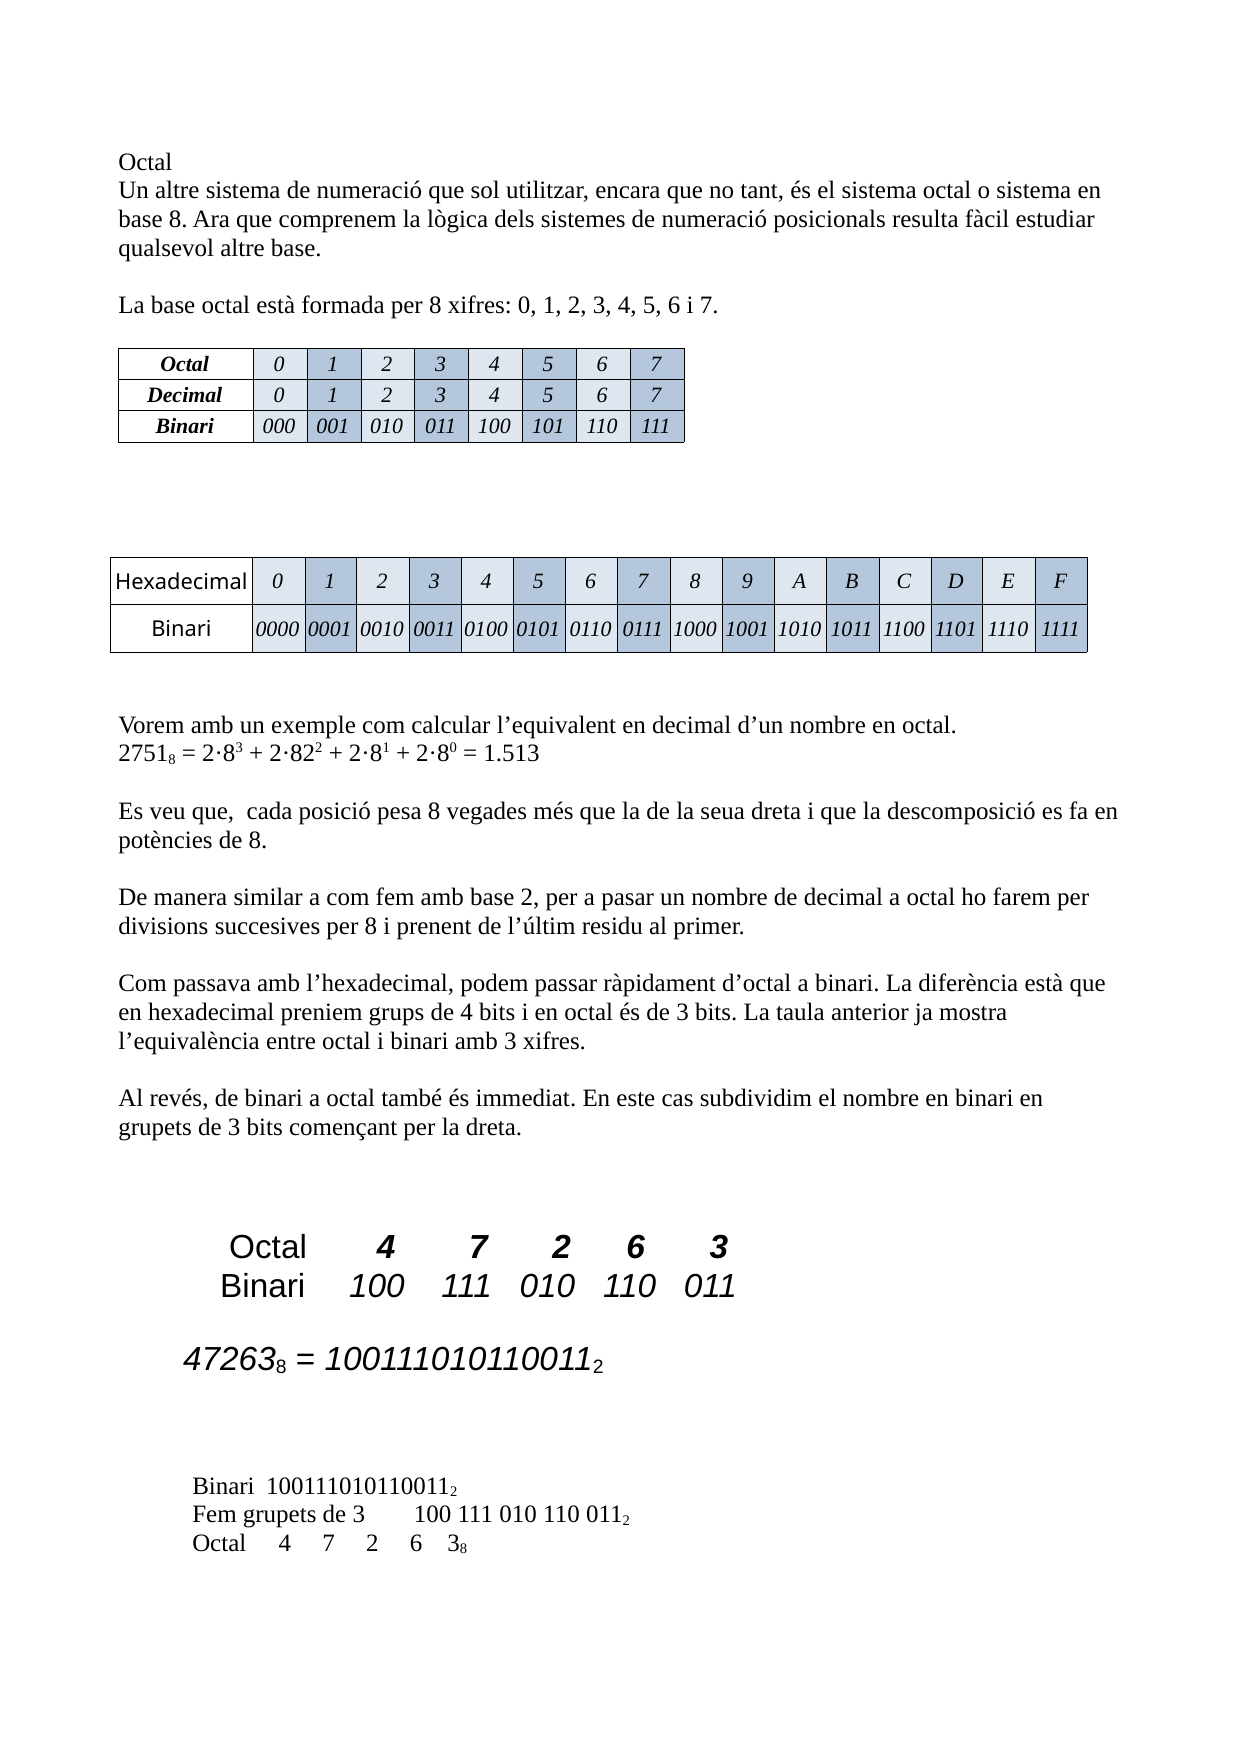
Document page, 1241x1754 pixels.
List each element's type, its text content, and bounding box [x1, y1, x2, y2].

table_cell 0000 [253, 605, 305, 652]
table_header Octal [119, 349, 253, 379]
table_cell 1101 [932, 605, 982, 652]
table_cell 0100 [462, 605, 513, 652]
table_header 1 [308, 349, 361, 379]
text Un altre sistema de numeració que sol utilitzar, encara que no tant, és el sistema octal o sistema en base 8. Ara que comprenem la lògica dels sistemes de numeració posicionals resulta fàcil estudiar qualsevol altre base. [118, 176, 1122, 262]
table_header 2 [362, 349, 414, 379]
table_header 7 [631, 349, 684, 379]
table_header 5 [523, 349, 576, 379]
table_cell 101 [523, 411, 576, 442]
table_cell 1 [308, 380, 361, 410]
table_cell 110 [577, 411, 630, 442]
table_header 2 [357, 558, 409, 604]
text 472638 = 1001110101100112 [118, 1339, 1122, 1378]
table_header 6 [577, 349, 630, 379]
table_cell Binari [119, 411, 253, 442]
text Com passava amb l’hexadecimal, podem passar ràpidament d’octal a binari. La diferència està que en hexadecimal preniem grups de 4 bits i en octal és de 3 bits. La taula anterior ja mostra l’equivalència entre octal i binari amb 3 xifres. [118, 968, 1122, 1055]
table_cell 111 [631, 411, 684, 442]
table_header 8 [671, 558, 722, 604]
table_cell 1010 [775, 605, 826, 652]
text Fem grupets de 3 100 111 010 110 0112 [118, 1499, 1122, 1528]
table_header E [983, 558, 1035, 604]
table_cell 010 [362, 411, 414, 442]
table_header 6 [566, 558, 617, 604]
table_cell 1001 [723, 605, 774, 652]
table_cell 2 [362, 380, 414, 410]
table_cell 0011 [410, 605, 461, 652]
table_cell 5 [523, 380, 576, 410]
table_cell 1011 [827, 605, 879, 652]
table_header 0 [254, 349, 307, 379]
text 27518 = 2·83 + 2·822 + 2·81 + 2·80 = 1.513 [118, 738, 1122, 767]
table_header 4 [462, 558, 513, 604]
table_cell Binari [111, 605, 252, 652]
table_cell 0001 [306, 605, 356, 652]
table_cell 1100 [880, 605, 931, 652]
table_header 7 [618, 558, 670, 604]
text Es veu que, cada posició pesa 8 vegades més que la de la seua dreta i que la descomposició es fa en potències de 8. [118, 796, 1122, 853]
text Vorem amb un exemple com calcular l’equivalent en decimal d’un nombre en octal. [118, 710, 1122, 738]
table_header 0 [253, 558, 305, 604]
table_header 4 [469, 349, 522, 379]
text Octal [118, 147, 1122, 176]
table_cell 1000 [671, 605, 722, 652]
table_cell 7 [631, 380, 684, 410]
table_cell 6 [577, 380, 630, 410]
table_cell 001 [308, 411, 361, 442]
text Octal 4 7 2 6 3 [118, 1227, 1122, 1266]
text Al revés, de binari a octal també és immediat. En este cas subdividim el nombre en binari en grupets de 3 bits començant per la dreta. [118, 1083, 1122, 1141]
table_cell 0111 [618, 605, 670, 652]
table_cell 1110 [983, 605, 1035, 652]
table_cell 0101 [514, 605, 565, 652]
table_header F [1036, 558, 1087, 604]
table_cell 1111 [1036, 605, 1087, 652]
table_header 9 [723, 558, 774, 604]
table_cell 100 [469, 411, 522, 442]
text Octal 4 7 2 6 38 [118, 1528, 1122, 1557]
table_header A [775, 558, 826, 604]
table_header 3 [410, 558, 461, 604]
text Binari 100 111 010 110 011 [118, 1266, 1122, 1304]
table_cell 4 [469, 380, 522, 410]
table_cell 3 [415, 380, 468, 410]
table_cell 0110 [566, 605, 617, 652]
table_cell 0 [254, 380, 307, 410]
table_cell 0010 [357, 605, 409, 652]
table_cell 011 [415, 411, 468, 442]
table_header Hexadecimal [111, 558, 252, 604]
table_header C [880, 558, 931, 604]
table_header 1 [306, 558, 356, 604]
table_header 5 [514, 558, 565, 604]
text Binari 1001110101100112 [118, 1471, 1122, 1499]
text De manera similar a com fem amb base 2, per a pasar un nombre de decimal a octal ho farem per divisions succesives per 8 i prenent de l’últim residu al primer. [118, 882, 1122, 940]
text La base octal està formada per 8 xifres: 0, 1, 2, 3, 4, 5, 6 i 7. [118, 291, 1122, 319]
table_header B [827, 558, 879, 604]
table_header 3 [415, 349, 468, 379]
table_header D [932, 558, 982, 604]
table_cell Decimal [119, 380, 253, 410]
table_cell 000 [254, 411, 307, 442]
